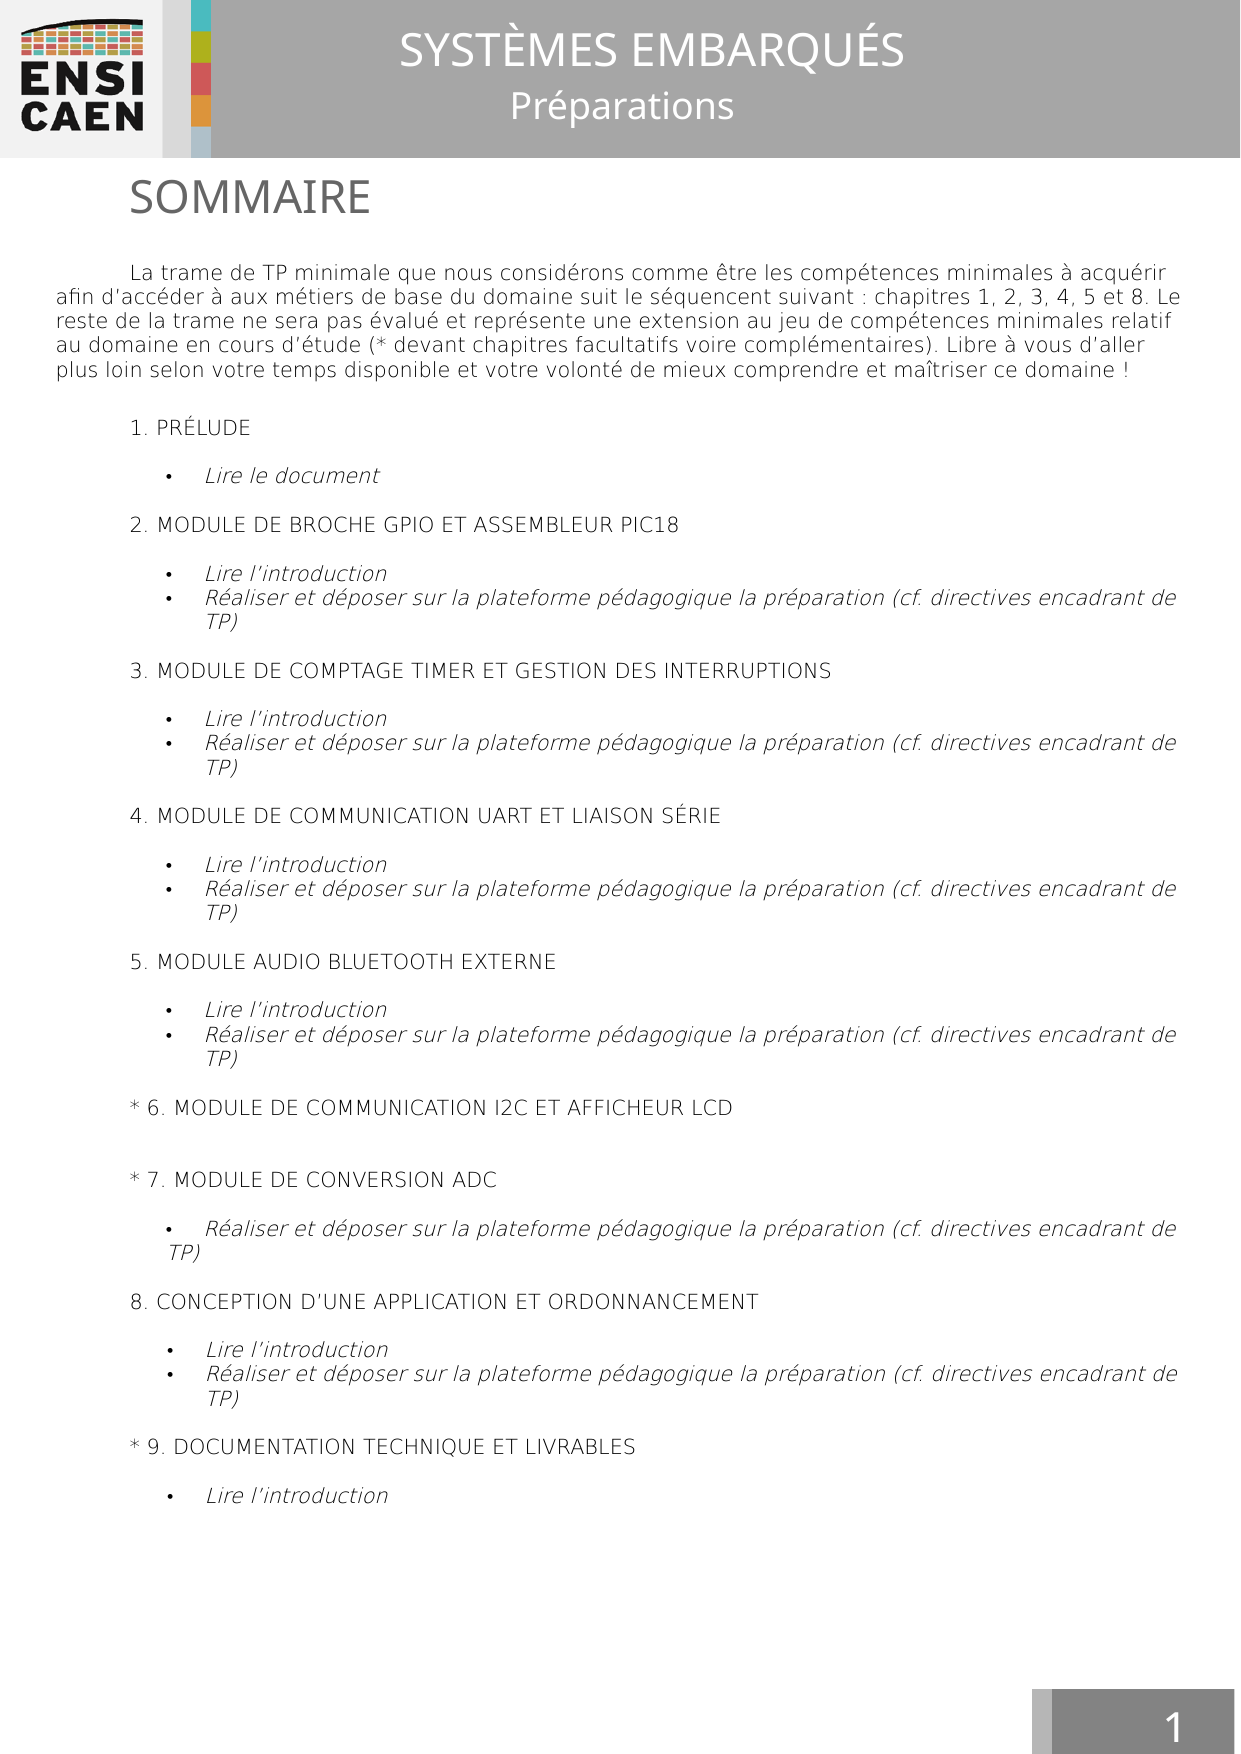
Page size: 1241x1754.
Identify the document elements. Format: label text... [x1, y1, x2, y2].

list Lire l’introduction [166, 853, 1189, 877]
list Lire l’introduction [167, 1338, 1189, 1362]
list * 6. MODULE DE COMMUNICATION I2C ET AFFICHEUR LCD [129, 1096, 1189, 1120]
list * 9. DOCUMENTATION TECHNIQUE ET LIVRABLES [129, 1435, 1189, 1459]
picture [0, 0, 1241, 158]
list Réaliser et déposer sur la plateforme pédagogique la préparation (cf. directives encadrant de TP) [166, 586, 1189, 634]
text 1. PRÉLUDE [129, 416, 1189, 440]
list Réaliser et déposer sur la plateforme pédagogique la préparation (cf. directives encadrant de TP) [167, 1362, 1189, 1411]
list Réaliser et déposer sur la plateforme pédagogique la préparation (cf. directives encadrant de TP) [166, 1023, 1189, 1071]
list Lire l’introduction [166, 998, 1189, 1023]
list 2. MODULE DE BROCHE GPIO ET ASSEMBLEUR PIC18 [129, 513, 1189, 537]
list Lire le document [166, 464, 1189, 489]
list * 7. MODULE DE CONVERSION ADC [129, 1168, 1189, 1193]
list Lire l’introduction [166, 562, 1189, 586]
text SOMMAIRE [55, 164, 1189, 226]
list Réaliser et déposer sur la plateforme pédagogique la préparation (cf. directives encadrant de TP) [166, 731, 1189, 780]
list 3. MODULE DE COMPTAGE TIMER ET GESTION DES INTERRUPTIONS [129, 659, 1189, 683]
list Lire l’introduction [167, 1484, 1189, 1508]
list Réaliser et déposer sur la plateforme pédagogique la préparation (cf. directives encadrant de TP) [166, 877, 1189, 926]
picture [1032, 1689, 1235, 1754]
list 4. MODULE DE COMMUNICATION UART ET LIAISON SÉRIE [129, 804, 1189, 828]
list Réaliser et déposer sur la plateforme pédagogique la préparation (cf. directives encadrant de TP) [166, 1217, 1189, 1265]
text La trame de TP minimale que nous considérons comme être les compétences minimales à acquérir afin d’accéder à aux métiers de base du domaine suit le séquencent suivant : chapitres 1, 2, 3, 4, 5 et 8. Le reste de la trame ne sera pas évalué et représente une extension au jeu de compétences minimales relatif au domaine en cours d’étude (* devant chapitres facultatifs voire complémentaires). Libre à vous d’aller plus loin selon votre temps disponible et votre volonté de mieux comprendre et maîtriser ce domaine ! [55, 261, 1189, 382]
list 8. CONCEPTION D’UNE APPLICATION ET ORDONNANCEMENT [129, 1290, 1189, 1314]
list Lire l’introduction [166, 707, 1189, 731]
list 5. MODULE AUDIO BLUETOOTH EXTERNE [129, 950, 1189, 974]
